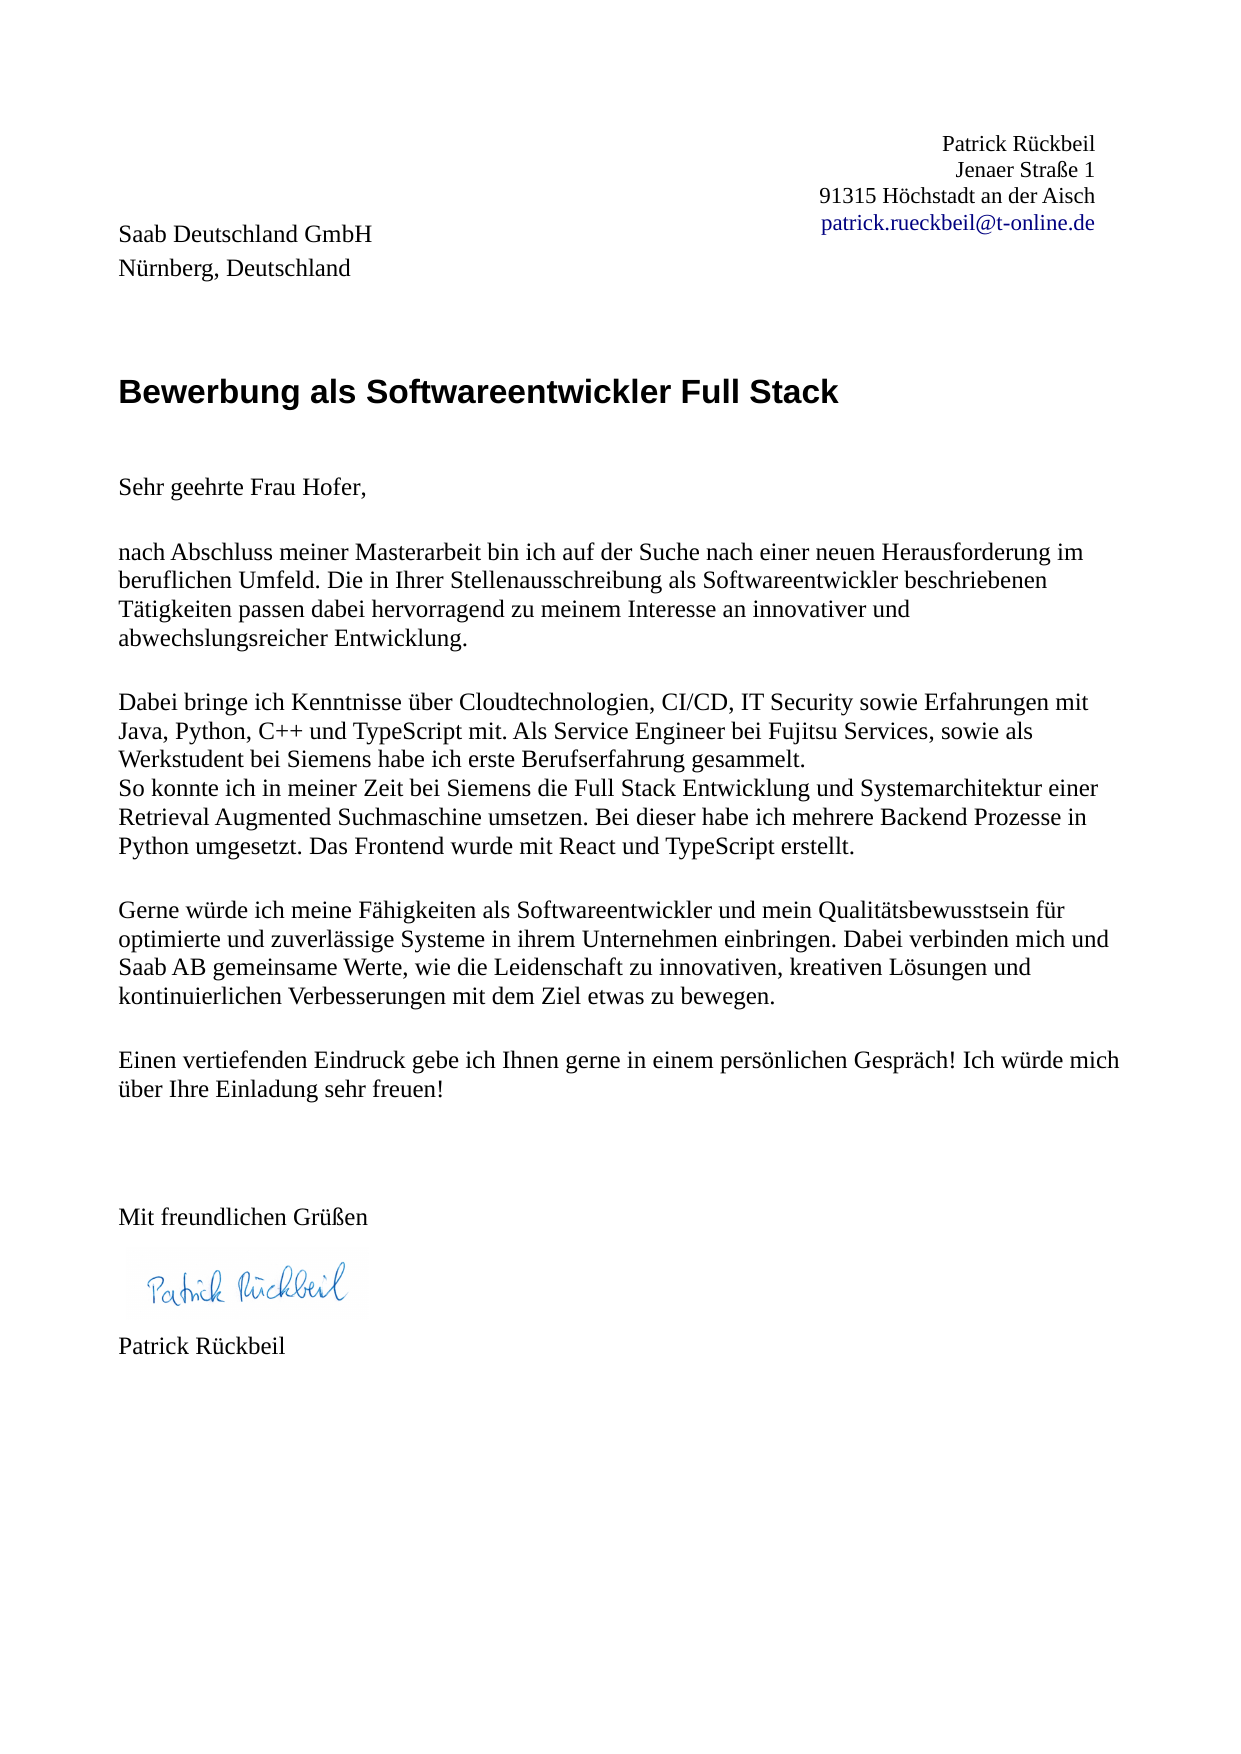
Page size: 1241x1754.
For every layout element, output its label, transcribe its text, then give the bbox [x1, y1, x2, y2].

text Dabei bringe ich Kenntnisse über Cloudtechnologien, CI/CD, IT Security sowie Erfahrungen mit Java, Python, C++ und TypeScript mit. Als Service Engineer bei Fujitsu Services, sowie als Werkstudent bei Siemens habe ich erste Berufserfahrung gesammelt. So konnte ich in meiner Zeit bei Siemens die Full Stack Entwicklung und Systemarchitektur einer Retrieval Augmented Suchmaschine umsetzen. Bei dieser habe ich mehrere Backend Prozesse in Python umgesetzt. Das Frontend wurde mit React und TypeScript erstellt. [118, 687, 1122, 859]
picture [126, 1247, 369, 1320]
text Patrick Rückbeil [118, 1331, 1122, 1359]
text Gerne würde ich meine Fähigkeiten als Softwareentwickler und mein Qualitätsbewusstsein für optimierte und zuverlässige Systeme in ihrem Unternehmen einbringen. Dabei verbinden mich und Saab AB gemeinsame Werte, wie die Leidenschaft zu innovativen, kreativen Lösungen und kontinuierlichen Verbesserungen mit dem Ziel etwas zu bewegen. [118, 895, 1122, 1010]
text Einen vertiefenden Eindruck gebe ich Ihnen gerne in einem persönlichen Gespräch! Ich würde mich über Ihre Einladung sehr freuen! [118, 1045, 1122, 1103]
text Sehr geehrte Frau Hofer, [118, 472, 1122, 501]
text nach Abschluss meiner Masterarbeit bin ich auf der Suche nach einer neuen Herausforderung im beruflichen Umfeld. Die in Ihrer Stellenausschreibung als Softwareentwickler beschriebenen Tätigkeiten passen dabei hervorragend zu meinem Interesse an innovativer und abwechslungsreicher Entwicklung. [118, 537, 1122, 652]
text Saab Deutschland GmbH Nürnberg, Deutschland [118, 219, 1122, 282]
subtitle Bewerbung als Softwareentwickler Full Stack [118, 372, 1122, 411]
text Mit freundlichen Grüßen [118, 1202, 1122, 1231]
